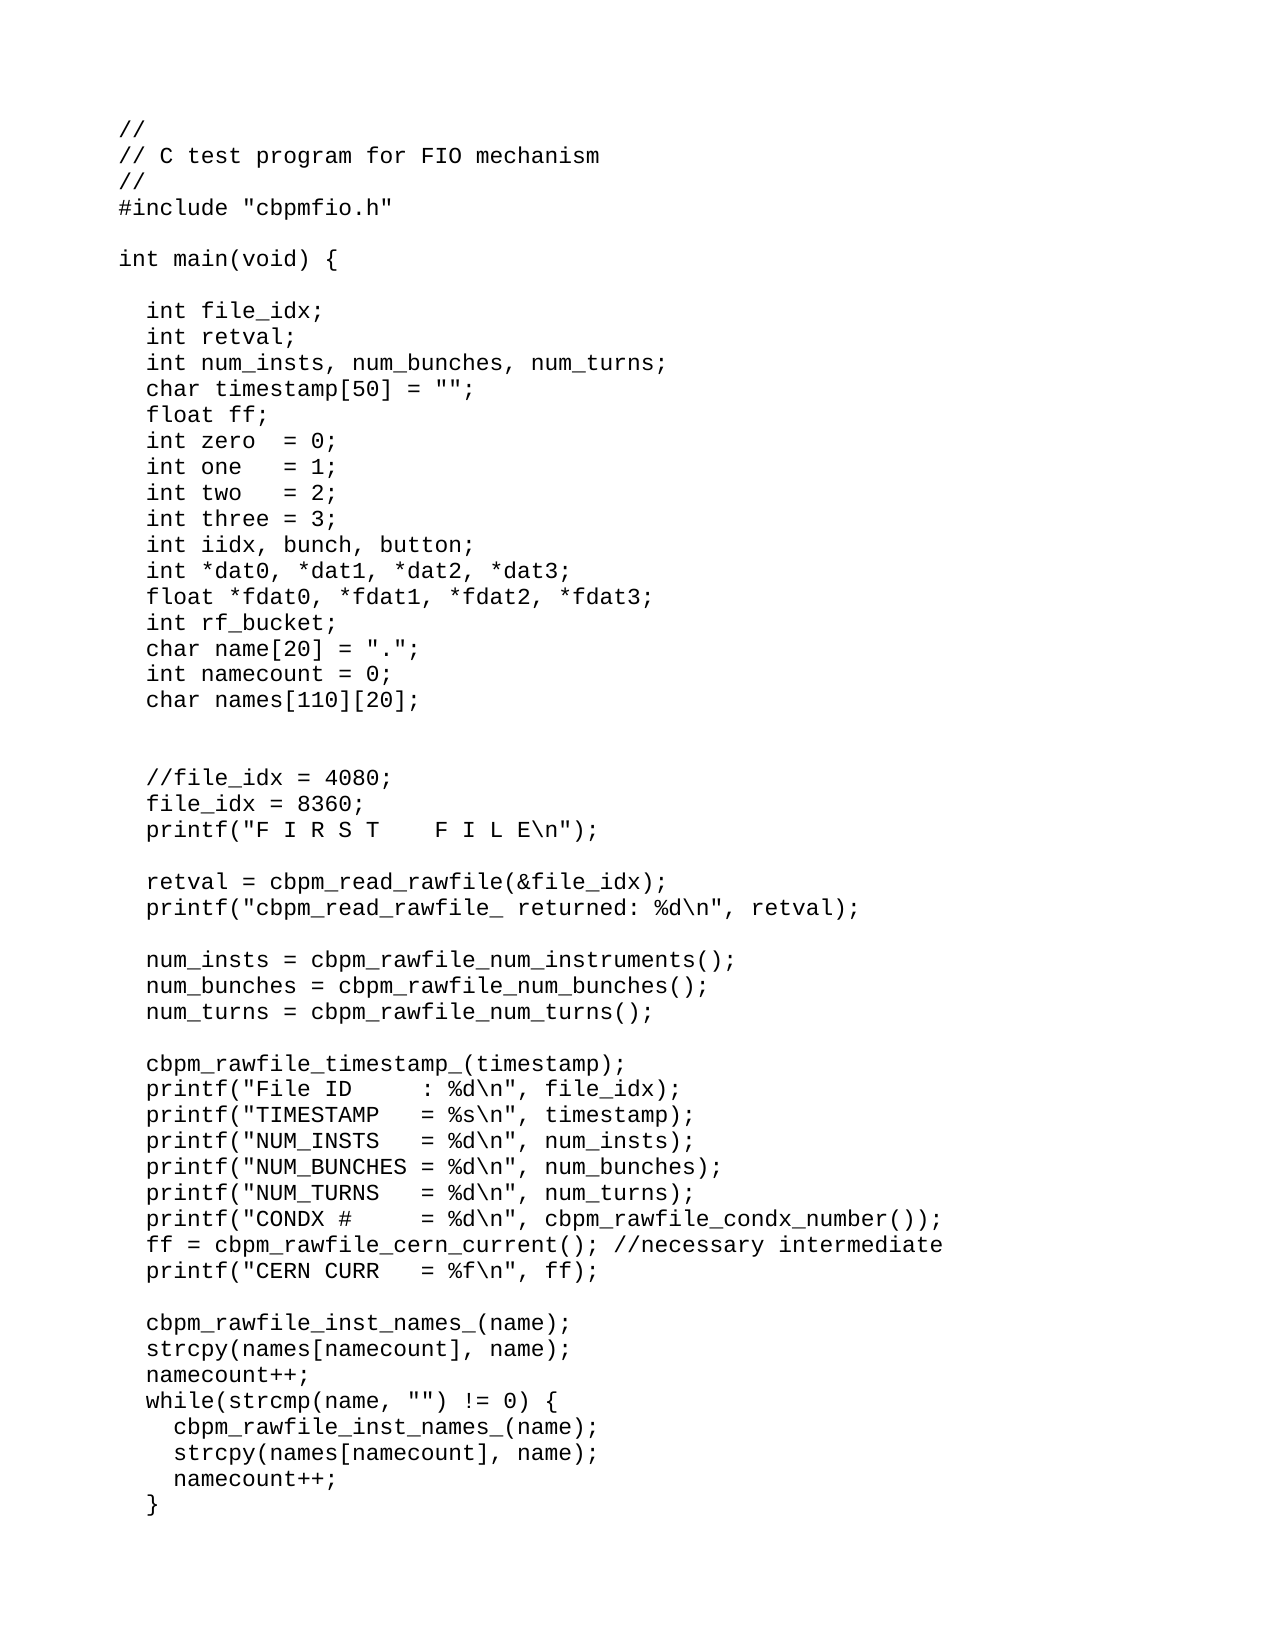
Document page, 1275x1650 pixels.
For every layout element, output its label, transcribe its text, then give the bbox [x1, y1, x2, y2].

text float ff; [118, 403, 1157, 429]
text file_idx = 8360; [118, 792, 1157, 818]
text cbpm_rawfile_inst_names_(name); [118, 1415, 1157, 1441]
text printf("NUM_INSTS = %d\n", num_insts); [118, 1130, 1157, 1156]
text // C test program for FIO mechanism [118, 144, 1157, 170]
text char name[20] = "."; [118, 637, 1157, 663]
text int two = 2; [118, 481, 1157, 507]
text printf("NUM_TURNS = %d\n", num_turns); [118, 1182, 1157, 1207]
text int namecount = 0; [118, 663, 1157, 689]
text int retval; [118, 326, 1157, 352]
text char names[110][20]; [118, 689, 1157, 715]
text } [118, 1493, 1157, 1519]
text //file_idx = 4080; [118, 767, 1157, 792]
text printf("F I R S T F I L E\n"); [118, 818, 1157, 844]
text printf("cbpm_read_rawfile_ returned: %d\n", retval); [118, 896, 1157, 922]
text int rf_bucket; [118, 611, 1157, 637]
text int *dat0, *dat1, *dat2, *dat3; [118, 559, 1157, 585]
text cbpm_rawfile_inst_names_(name); [118, 1311, 1157, 1337]
text namecount++; [118, 1363, 1157, 1389]
text float *fdat0, *fdat1, *fdat2, *fdat3; [118, 585, 1157, 611]
text num_insts = cbpm_rawfile_num_instruments(); [118, 948, 1157, 974]
text while(strcmp(name, "") != 0) { [118, 1389, 1157, 1415]
text printf("File ID : %d\n", file_idx); [118, 1078, 1157, 1104]
text // [118, 170, 1157, 196]
text printf("CERN CURR = %f\n", ff); [118, 1259, 1157, 1285]
text // [118, 118, 1157, 144]
text ff = cbpm_rawfile_cern_current(); //necessary intermediate [118, 1233, 1157, 1259]
text cbpm_rawfile_timestamp_(timestamp); [118, 1052, 1157, 1078]
text num_bunches = cbpm_rawfile_num_bunches(); [118, 974, 1157, 1000]
text int file_idx; [118, 300, 1157, 326]
text #include "cbpmfio.h" [118, 196, 1157, 222]
text int main(void) { [118, 248, 1157, 274]
text strcpy(names[namecount], name); [118, 1441, 1157, 1467]
text printf("TIMESTAMP = %s\n", timestamp); [118, 1104, 1157, 1130]
text int one = 1; [118, 455, 1157, 481]
text int three = 3; [118, 507, 1157, 533]
text int num_insts, num_bunches, num_turns; [118, 352, 1157, 377]
text strcpy(names[namecount], name); [118, 1337, 1157, 1363]
text printf("NUM_BUNCHES = %d\n", num_bunches); [118, 1156, 1157, 1182]
text int zero = 0; [118, 429, 1157, 455]
text retval = cbpm_read_rawfile(&file_idx); [118, 870, 1157, 896]
text namecount++; [118, 1467, 1157, 1493]
text int iidx, bunch, button; [118, 533, 1157, 559]
text num_turns = cbpm_rawfile_num_turns(); [118, 1000, 1157, 1026]
text printf("CONDX # = %d\n", cbpm_rawfile_condx_number()); [118, 1207, 1157, 1233]
text char timestamp[50] = ""; [118, 377, 1157, 403]
